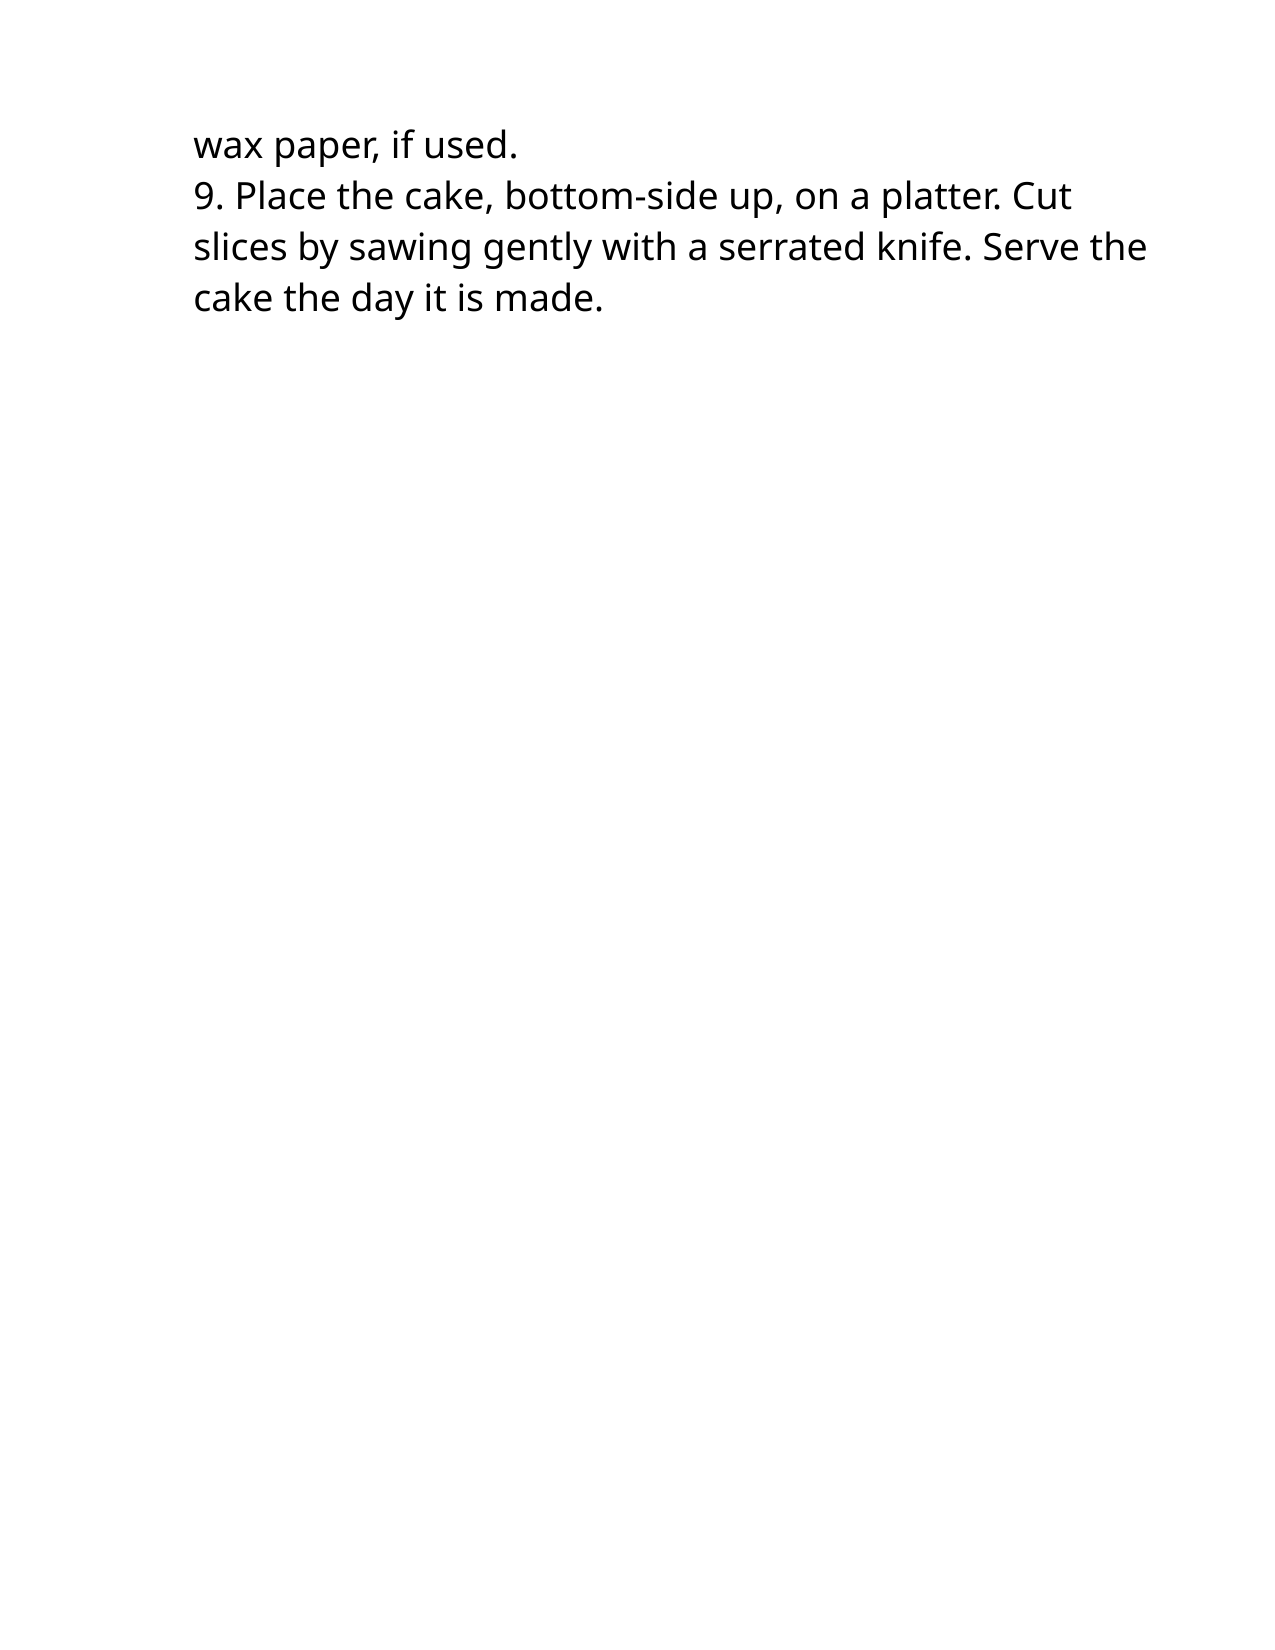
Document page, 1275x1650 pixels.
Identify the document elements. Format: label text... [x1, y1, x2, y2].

text 9. Place the cake, bottom-side up, on a platter. Cut slices by sawing gently with a serrated knife. Serve the cake the day it is made. [118, 169, 1157, 322]
text wax paper, if used. [118, 118, 1157, 169]
